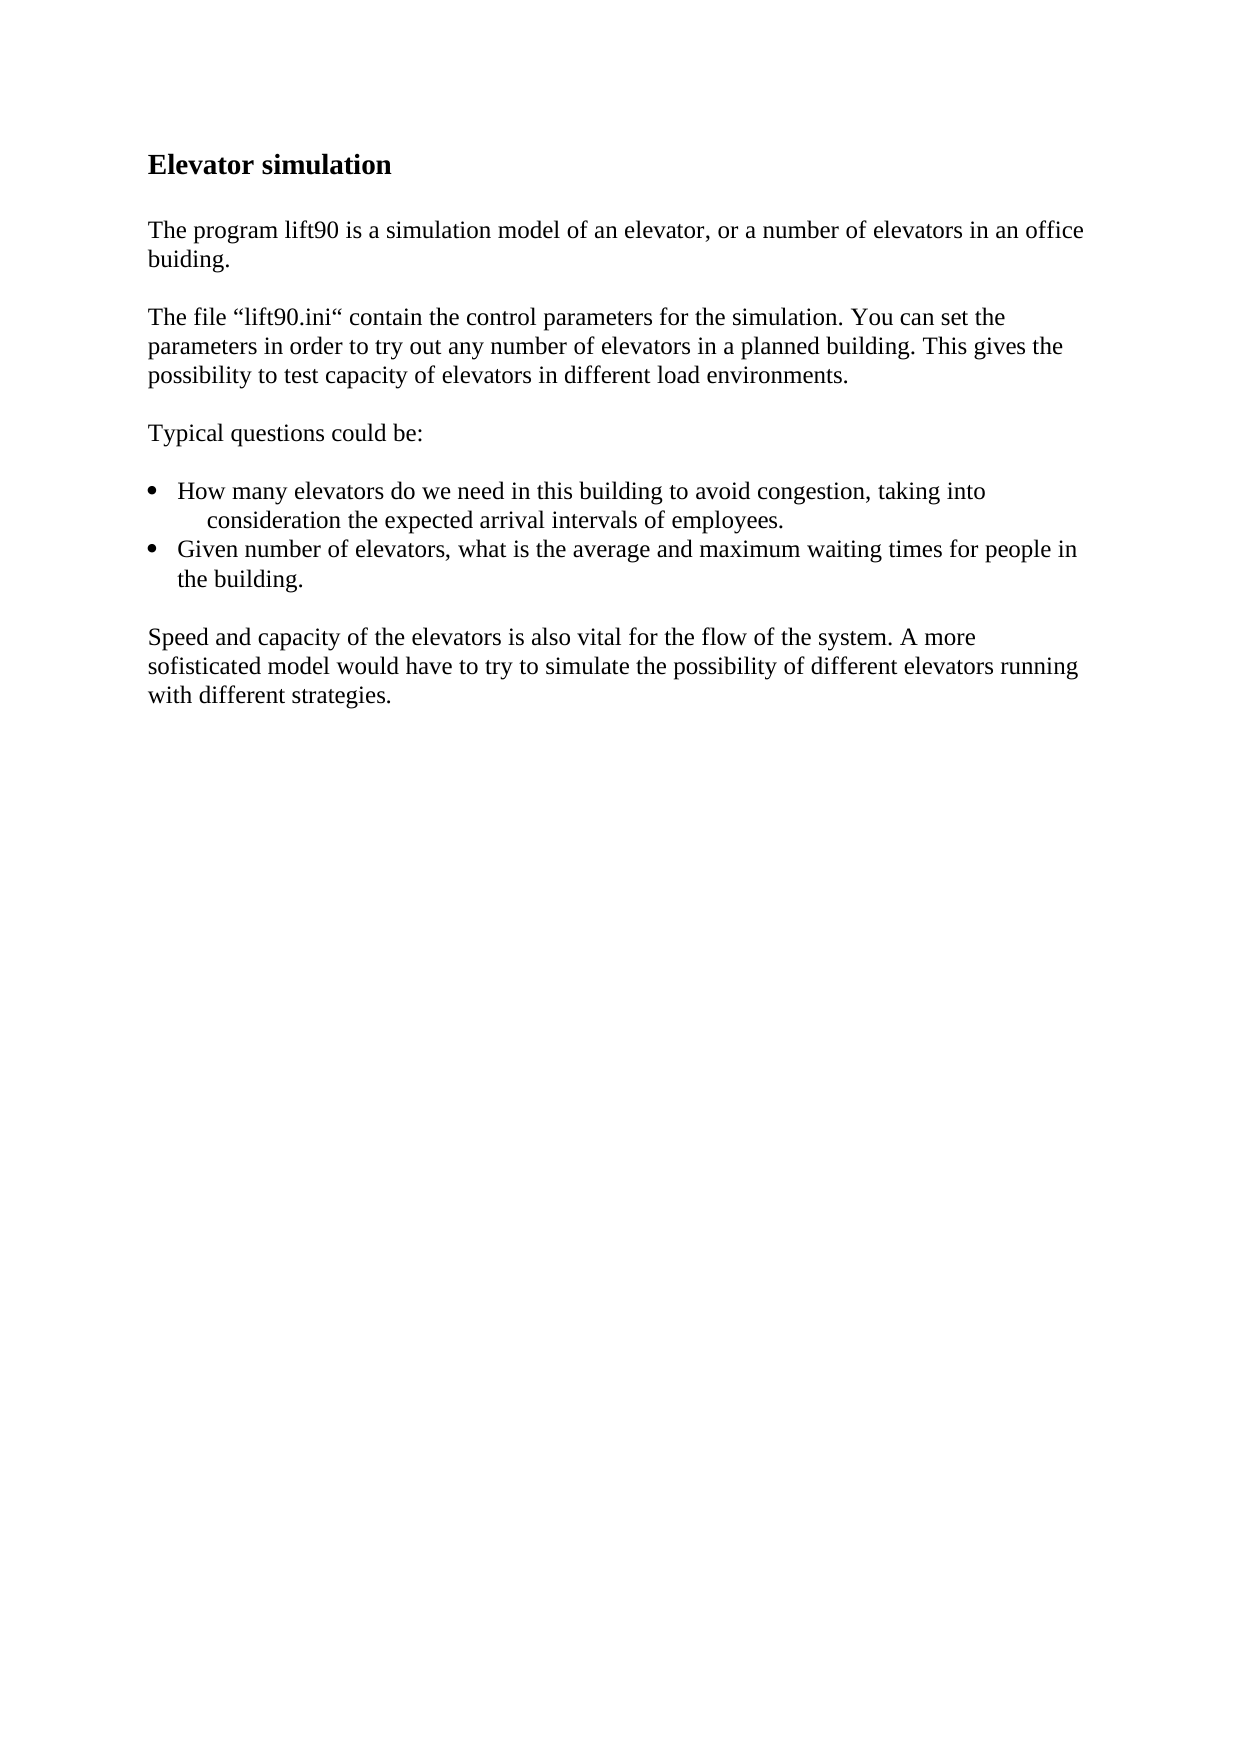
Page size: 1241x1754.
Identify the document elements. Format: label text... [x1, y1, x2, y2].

text Elevator simulation [148, 148, 1093, 181]
list How many elevators do we need in this building to avoid congestion, taking into consideration the expected arrival intervals of employees. [148, 476, 1093, 534]
list Given number of elevators, what is the average and maximum waiting times for people in the building. [148, 534, 1093, 592]
text The file “lift90.ini“ contain the control parameters for the simulation. You can set the parameters in order to try out any number of elevators in a planned building. This gives the possibility to test capacity of elevators in different load environments. [148, 302, 1093, 389]
text Typical questions could be: [148, 418, 1093, 447]
text The program lift90 is a simulation model of an elevator, or a number of elevators in an office buiding. [148, 215, 1093, 273]
text Speed and capacity of the elevators is also vital for the flow of the system. A more sofisticated model would have to try to simulate the possibility of different elevators running with different strategies. [148, 622, 1093, 709]
